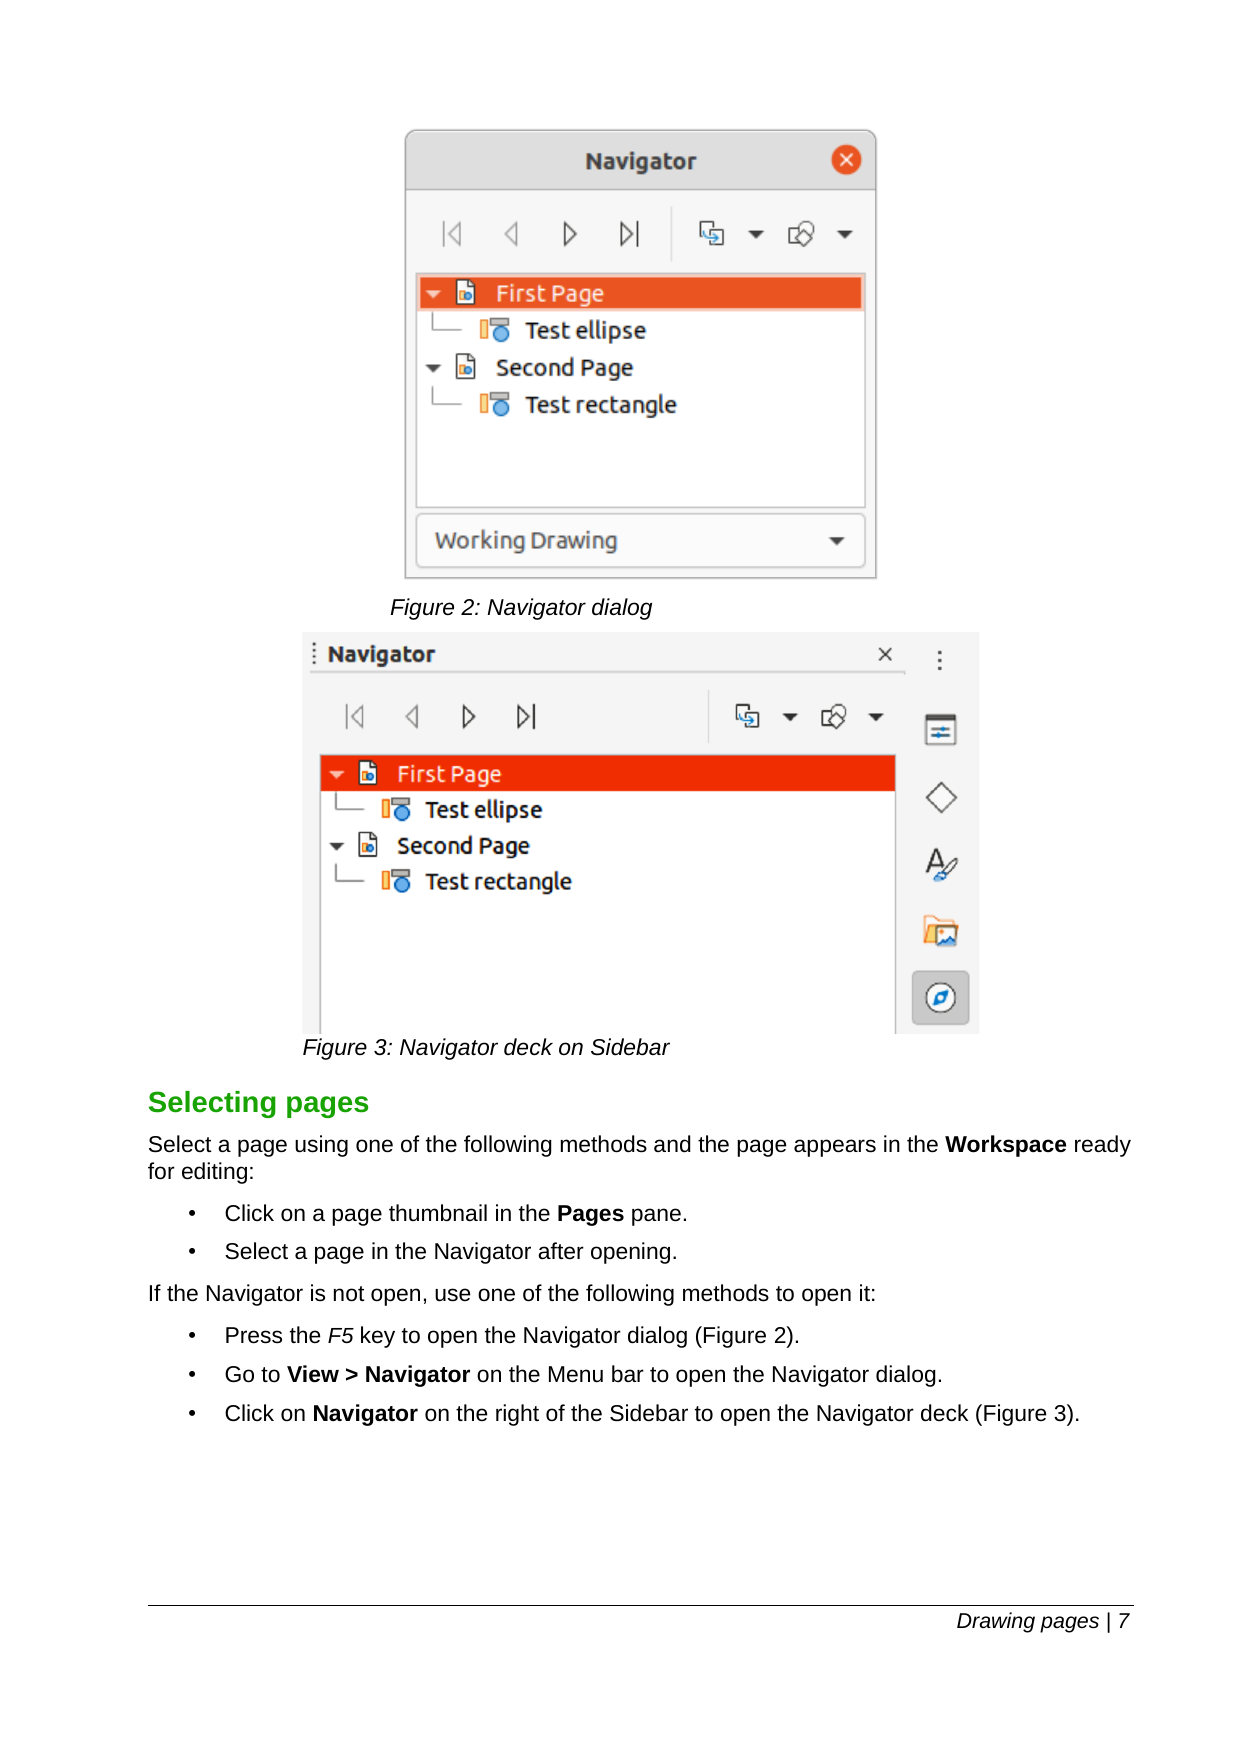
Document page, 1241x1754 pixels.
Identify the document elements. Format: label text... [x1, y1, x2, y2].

text Select a page using one of the following methods and the page appears in the Workspace ready for editing: [148, 1131, 1134, 1184]
list Go to View > Navigator on the Menu bar to open the Navigator dialog. [185, 1358, 1134, 1387]
list Press the F5 key to open the Navigator dialog (Figure 2). [185, 1319, 1134, 1348]
list Select a page in the Navigator after opening. [185, 1235, 1134, 1268]
picture [390, 118, 892, 594]
text Figure 3: Navigator deck on Sidebar [302, 1034, 979, 1060]
text Figure 2: Navigator dialog [390, 594, 892, 620]
text If the Navigator is not open, use one of the following methods to open it: [148, 1280, 1134, 1306]
subtitle Selecting pages [148, 1085, 1134, 1119]
list Click on a page thumbnail in the Pages pane. [185, 1197, 1134, 1226]
picture [302, 632, 980, 1034]
list Click on Navigator on the right of the Sidebar to open the Navigator deck (Figure 3). [185, 1397, 1134, 1429]
